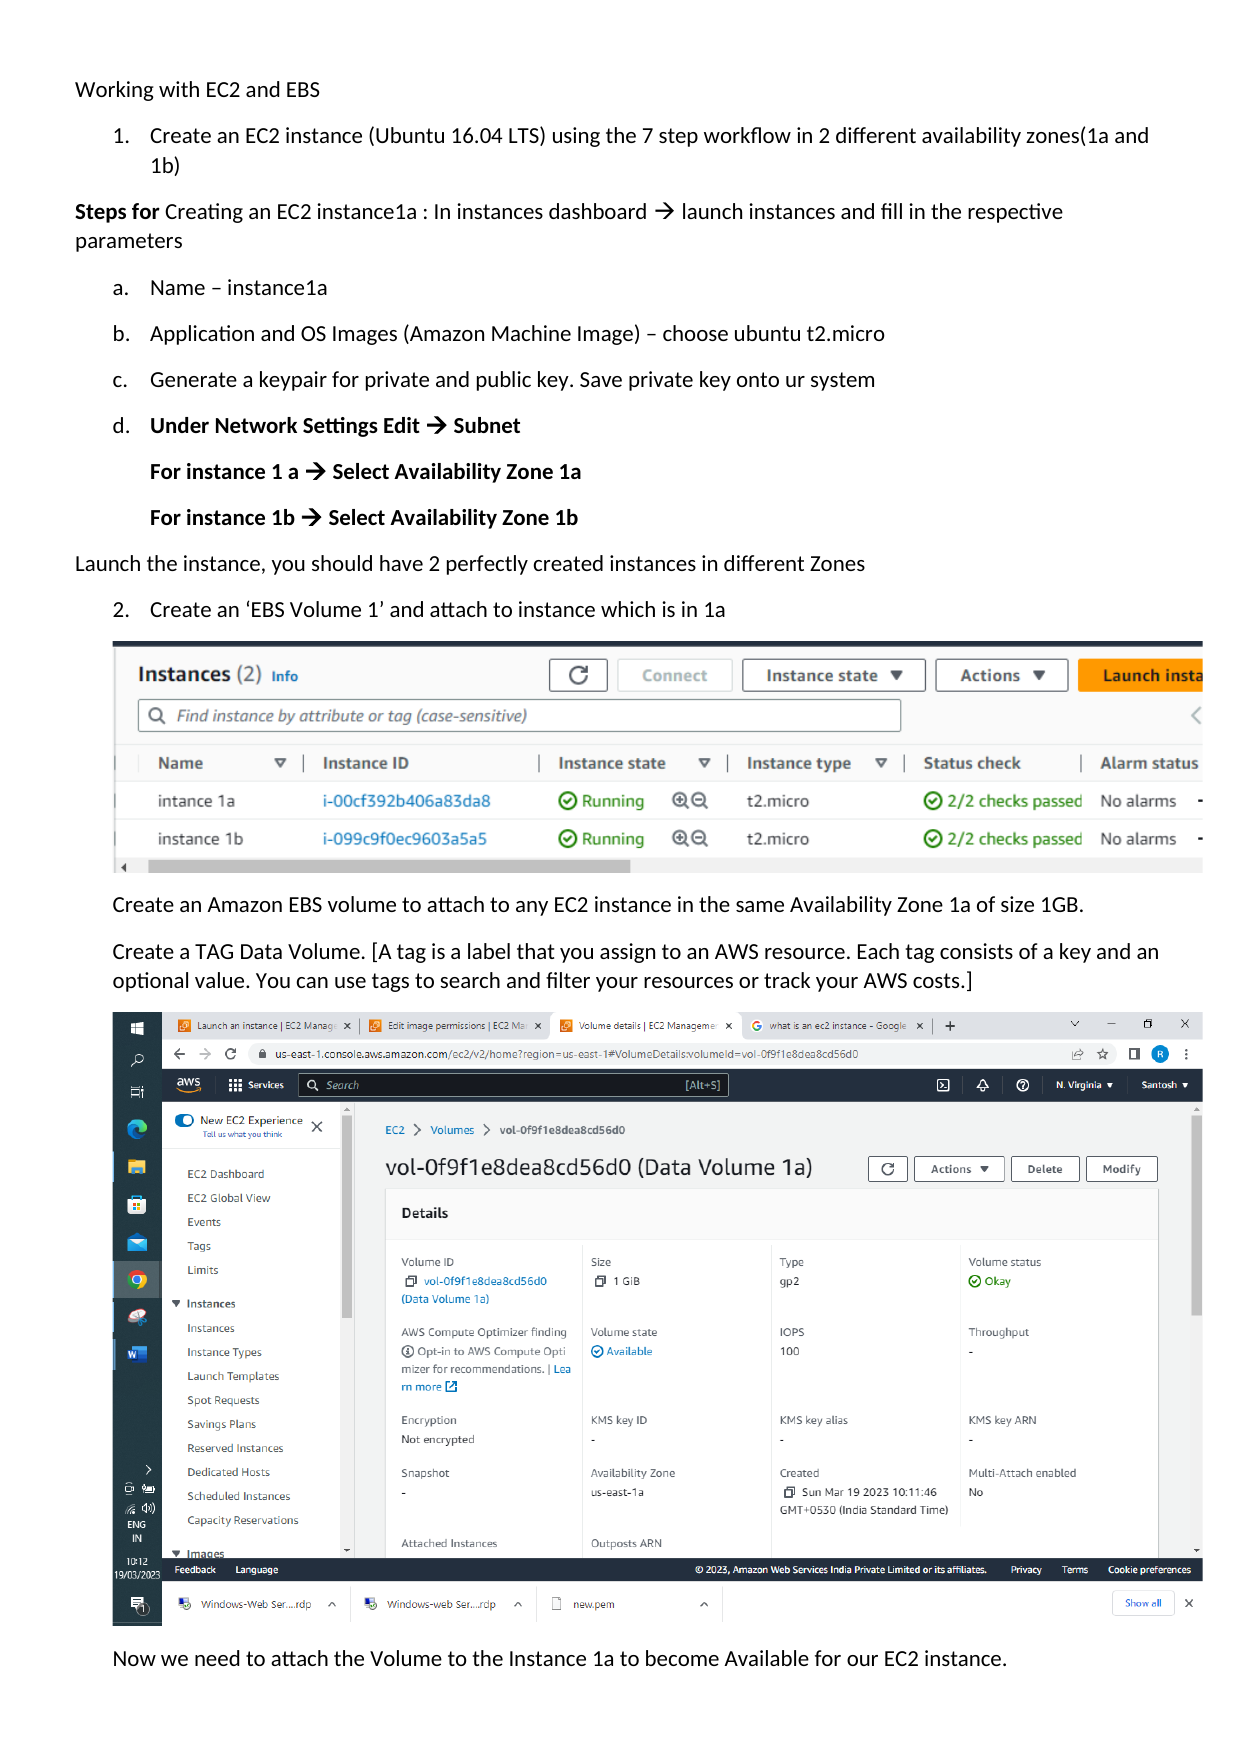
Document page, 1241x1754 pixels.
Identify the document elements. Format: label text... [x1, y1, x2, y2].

list For instance 1 a  Select Availability Zone 1a [150, 457, 1165, 485]
list For instance 1b  Select Availability Zone 1b [150, 503, 1165, 531]
text Create an Amazon EBS volume to attach to any EC2 instance in the same Availability Zone 1a of size 1GB. [112, 891, 1165, 918]
list Under Network Settings Edit  Subnet [112, 411, 1165, 439]
list Name – instance1a [112, 273, 1165, 301]
text Launch the instance, you should have 2 perfectly created instances in different Zones [75, 549, 1165, 577]
text Create a TAG Data Volume. [A tag is a label that you assign to an AWS resource. Each tag consists of a key and an optional value. You can use tags to search and filter your resources or track your AWS costs.] [112, 937, 1165, 994]
list Create an ‘EBS Volume 1’ and attach to instance which is in 1a [112, 595, 1165, 623]
list Create an EC2 instance (Ubuntu 16.04 LTS) using the 7 step workflow in 2 different availability zones(1a and 1b) [112, 121, 1165, 179]
list Application and OS Images (Amazon Machine Image) – choose ubuntu t2.micro [112, 319, 1165, 347]
text Working with EC2 and EBS [75, 75, 1165, 103]
text Now we need to attach the Volume to the Instance 1a to become Available for our EC2 instance. [112, 1644, 1165, 1672]
list Generate a keypair for private and public key. Save private key onto ur system [112, 365, 1165, 393]
text Steps for Creating an EC2 instance1a : In instances dashboard  launch instances and fill in the respective parameters [75, 197, 1165, 254]
